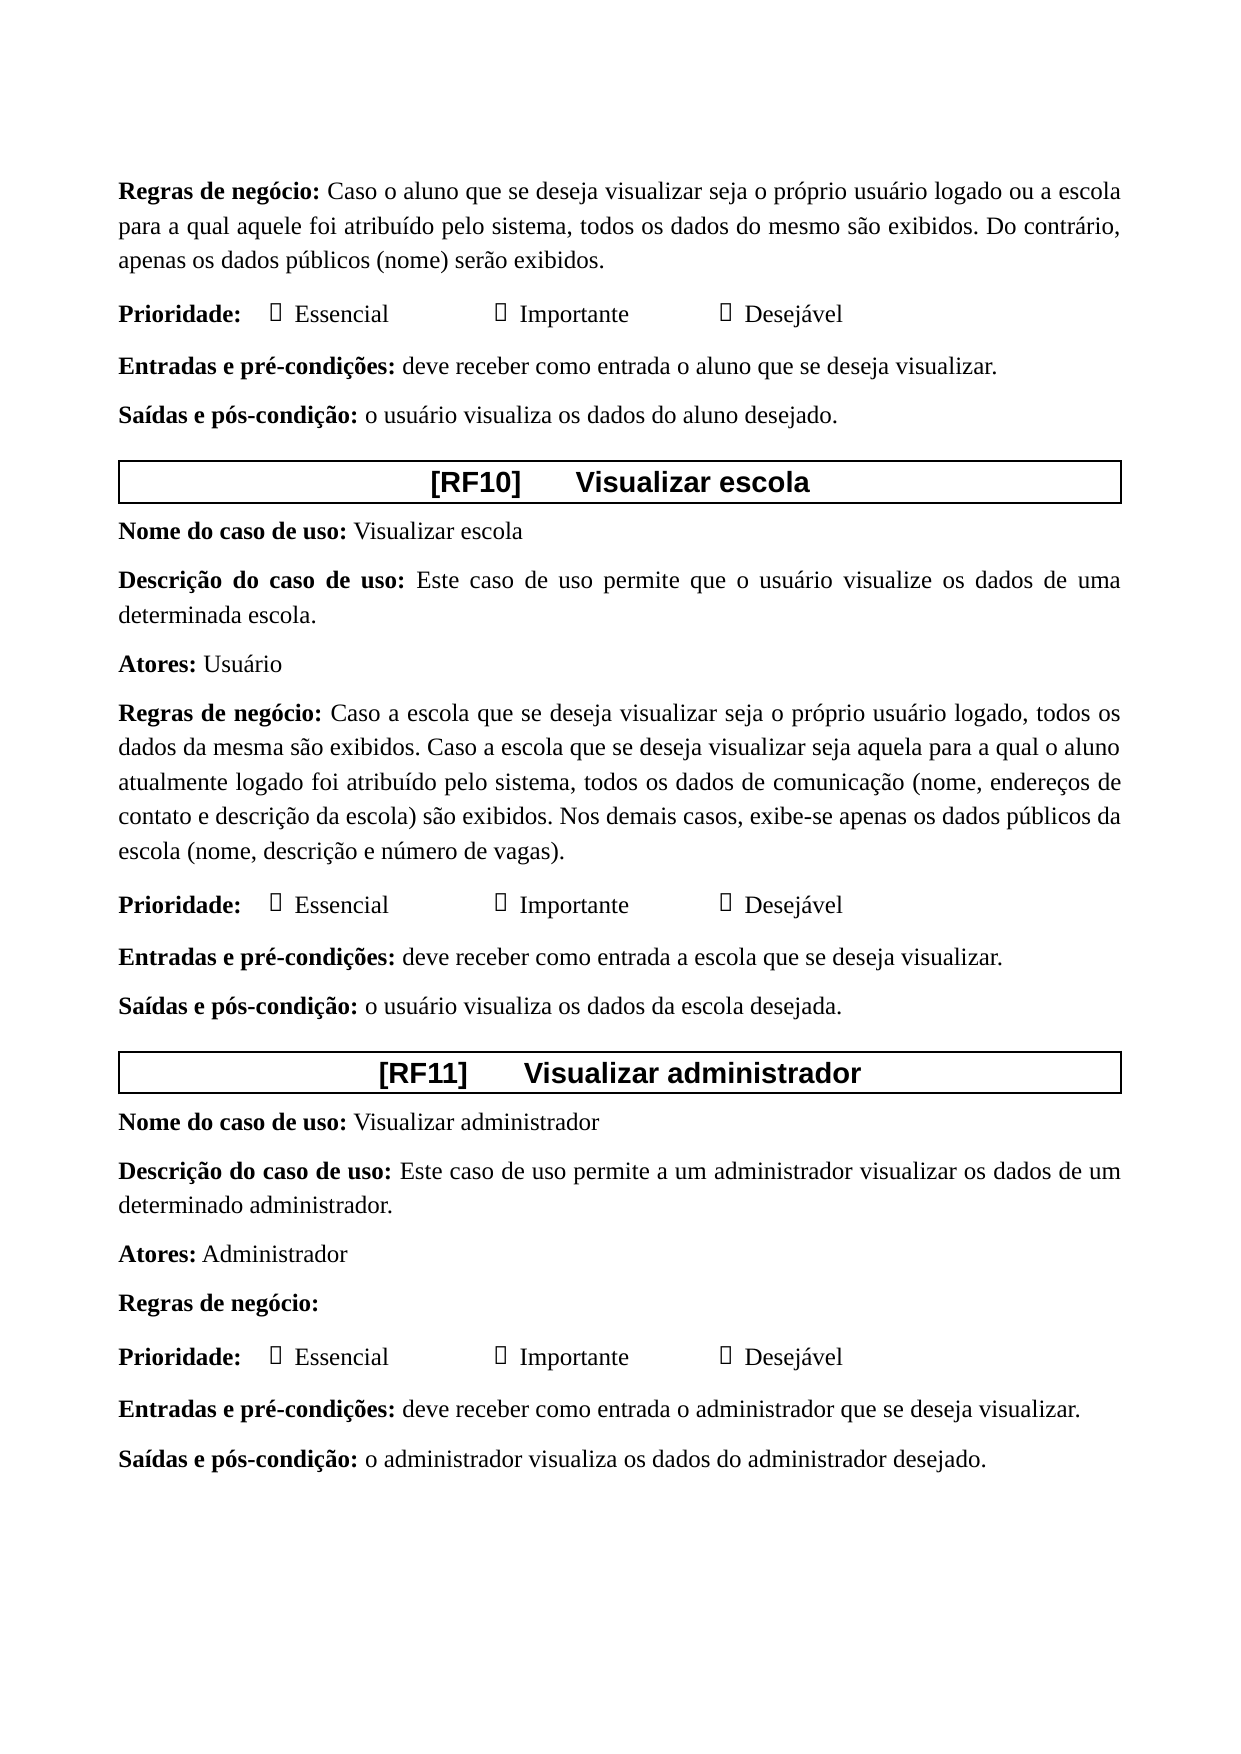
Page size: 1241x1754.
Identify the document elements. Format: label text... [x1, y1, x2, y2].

text Descrição do caso de uso: Este caso de uso permite a um administrador visualizar os dados de um determinado administrador. [118, 1156, 1122, 1219]
subtitle Visualizar escola [120, 462, 1120, 502]
text Entradas e pré-condições: deve receber como entrada o aluno que se deseja visualizar. [118, 351, 1122, 380]
subtitle Visualizar administrador [120, 1053, 1120, 1092]
text Prioridade:  Essencial  Importante  Desejável [118, 885, 1122, 920]
text Prioridade:  Essencial  Importante  Desejável [118, 294, 1122, 330]
text Regras de negócio: Caso o aluno que se deseja visualizar seja o próprio usuário logado ou a escola para a qual aquele foi atribuído pelo sistema, todos os dados do mesmo são exibidos. Do contrário, apenas os dados públicos (nome) serão exibidos. [118, 176, 1122, 274]
text Saídas e pós-condição: o administrador visualiza os dados do administrador desejado. [118, 1444, 1122, 1472]
text Atores: Administrador [118, 1239, 1122, 1268]
text Nome do caso de uso: Visualizar administrador [118, 1107, 1122, 1136]
text Entradas e pré-condições: deve receber como entrada a escola que se deseja visualizar. [118, 942, 1122, 971]
text Prioridade:  Essencial  Importante  Desejável [118, 1337, 1122, 1373]
text Atores: Usuário [118, 649, 1122, 678]
text Saídas e pós-condição: o usuário visualiza os dados do aluno desejado. [118, 401, 1122, 429]
text Regras de negócio: [118, 1288, 1122, 1317]
text Saídas e pós-condição: o usuário visualiza os dados da escola desejada. [118, 991, 1122, 1020]
text Entradas e pré-condições: deve receber como entrada o administrador que se deseja visualizar. [118, 1394, 1122, 1423]
text Regras de negócio: Caso a escola que se deseja visualizar seja o próprio usuário logado, todos os dados da mesma são exibidos. Caso a escola que se deseja visualizar seja aquela para a qual o aluno atualmente logado foi atribuído pelo sistema, todos os dados de comunicação (nome, endereços de contato e descrição da escola) são exibidos. Nos demais casos, exibe-se apenas os dados públicos da escola (nome, descrição e número de vagas). [118, 698, 1122, 864]
text Descrição do caso de uso: Este caso de uso permite que o usuário visualize os dados de uma determinada escola. [118, 565, 1122, 628]
text Nome do caso de uso: Visualizar escola [118, 516, 1122, 545]
